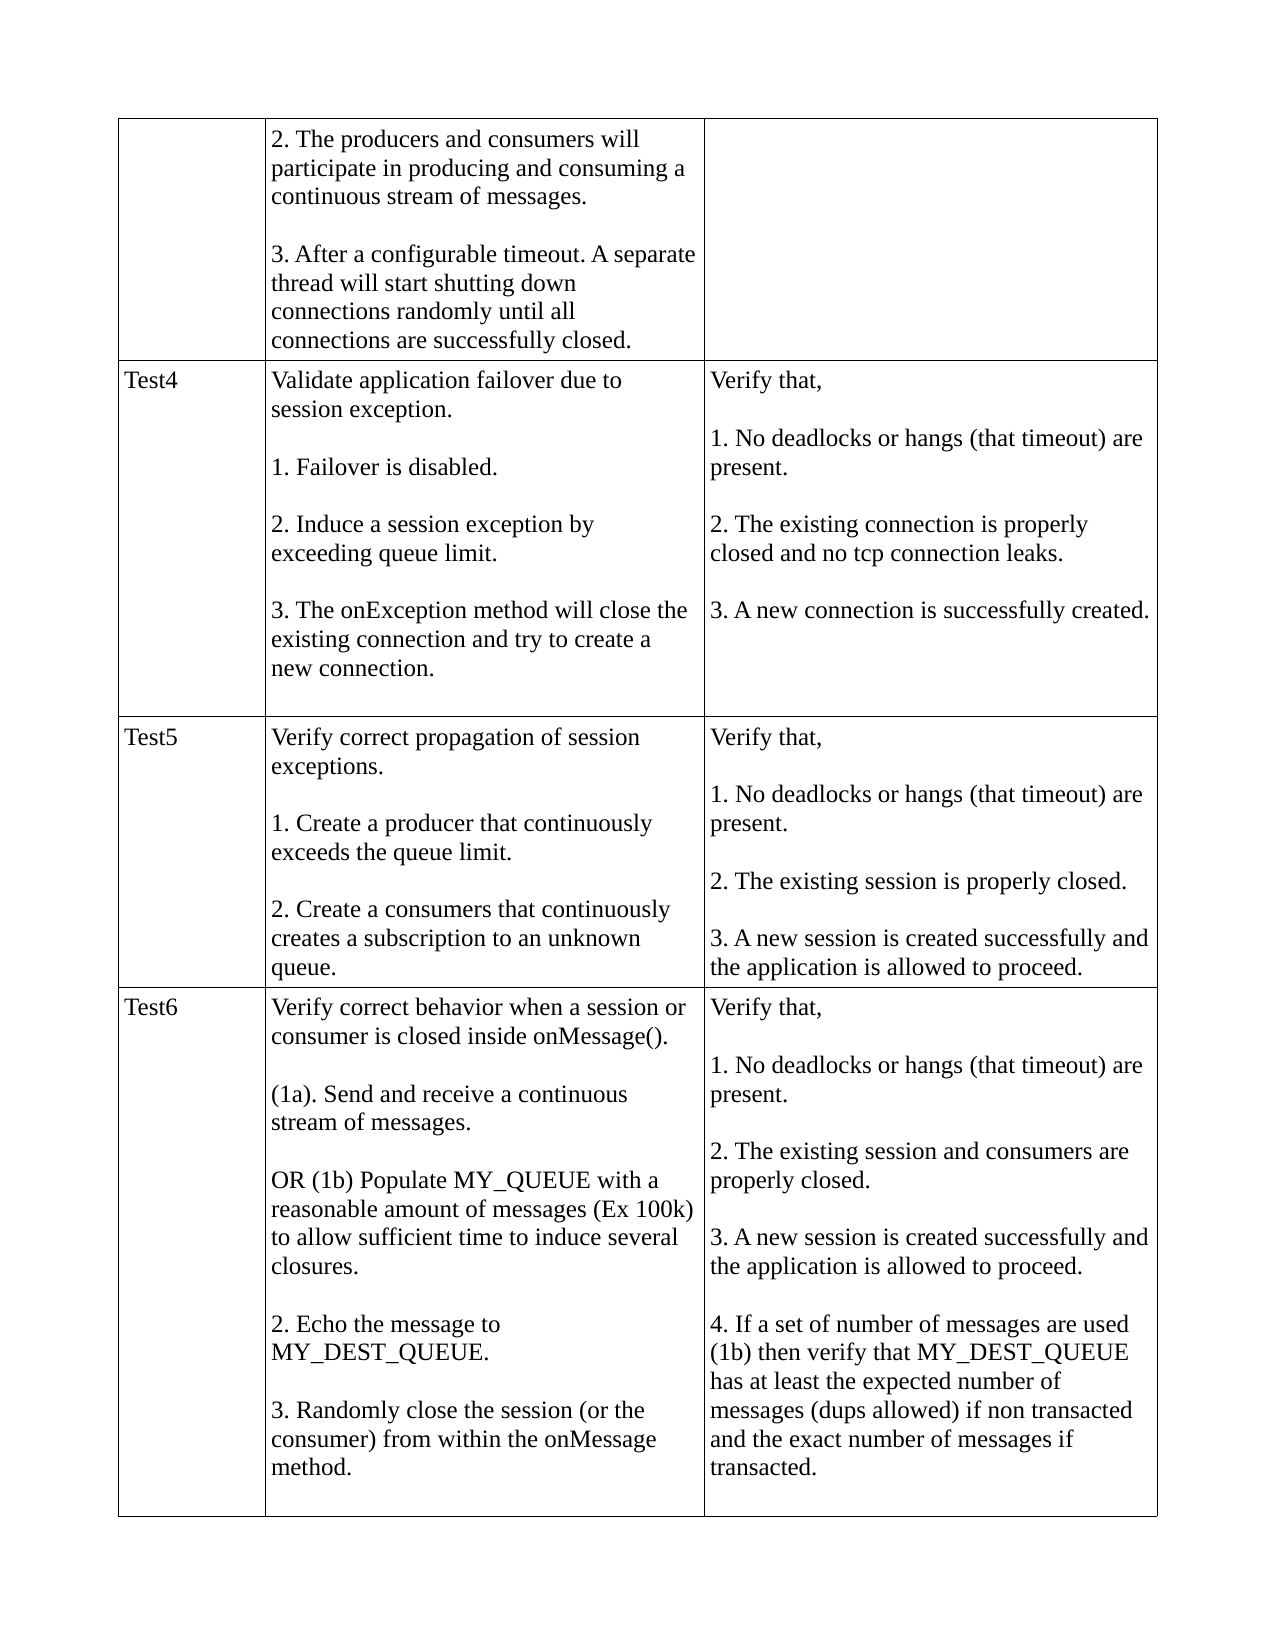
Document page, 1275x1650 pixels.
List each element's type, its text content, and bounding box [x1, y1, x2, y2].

table_cell Verify that, 1. No deadlocks or hangs (that timeout) are present. 2. The existing connection is properly closed and no tcp connection leaks. 3. A new connection is successfully created. [705, 361, 1157, 716]
table_cell Verify that, 1. No deadlocks or hangs (that timeout) are present. 2. The existing session is properly closed. 3. A new session is created successfully and the application is allowed to proceed. [705, 717, 1157, 987]
table_cell Test6 [119, 988, 265, 1516]
table_cell [119, 119, 265, 360]
table_cell 2. The producers and consumers will participate in producing and consuming a continuous stream of messages. 3. After a configurable timeout. A separate thread will start shutting down connections randomly until all connections are successfully closed. [266, 119, 704, 360]
table_cell Validate application failover due to session exception. 1. Failover is disabled. 2. Induce a session exception by exceeding queue limit. 3. The onException method will close the existing connection and try to create a new connection. [266, 361, 704, 716]
table_cell Verify correct propagation of session exceptions. 1. Create a producer that continuously exceeds the queue limit. 2. Create a consumers that continuously creates a subscription to an unknown queue. [266, 717, 704, 987]
table_cell Verify correct behavior when a session or consumer is closed inside onMessage(). (1a). Send and receive a continuous stream of messages. OR (1b) Populate MY_QUEUE with a reasonable amount of messages (Ex 100k) to allow sufficient time to induce several closures. 2. Echo the message to MY_DEST_QUEUE. 3. Randomly close the session (or the consumer) from within the onMessage method. [266, 988, 704, 1516]
table_cell [705, 119, 1157, 360]
table_cell Verify that, 1. No deadlocks or hangs (that timeout) are present. 2. The existing session and consumers are properly closed. 3. A new session is created successfully and the application is allowed to proceed. 4. If a set of number of messages are used (1b) then verify that MY_DEST_QUEUE has at least the expected number of messages (dups allowed) if non transacted and the exact number of messages if transacted. [705, 988, 1157, 1516]
table_cell Test4 [119, 361, 265, 716]
table_cell Test5 [119, 717, 265, 987]
